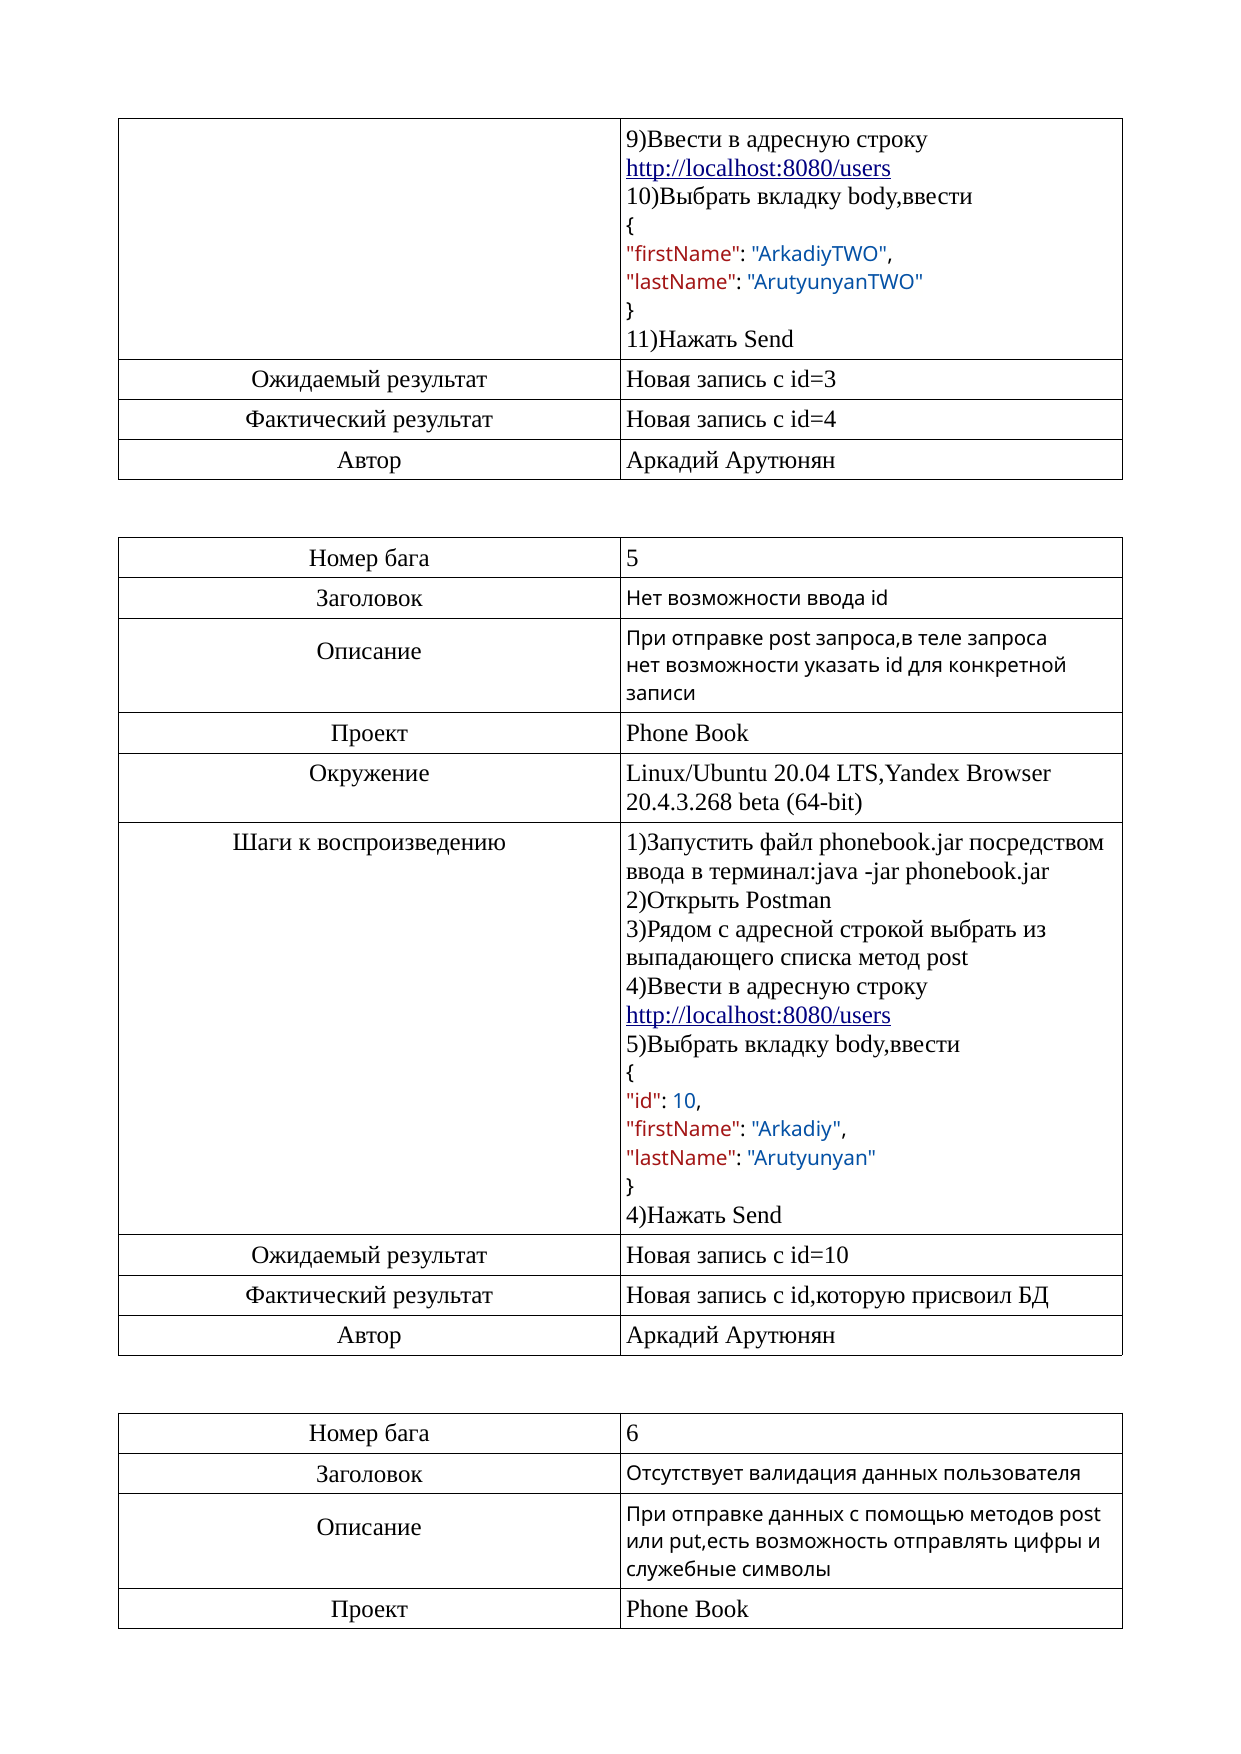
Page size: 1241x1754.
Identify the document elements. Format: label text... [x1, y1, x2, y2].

table_cell При отправке post запроса,в теле запроса нет возможности указать id для конкретной записи [621, 619, 1122, 712]
table_cell [119, 119, 620, 358]
table_cell Заголовок [119, 1454, 620, 1493]
table_cell Заголовок [119, 578, 620, 618]
table_cell Phone Book [621, 713, 1122, 753]
table_header 6 [621, 1414, 1122, 1453]
table_cell Фактический результат [119, 400, 620, 439]
table_cell Отсутствует валидация данных пользователя [621, 1454, 1122, 1493]
table_cell Phone Book [621, 1589, 1122, 1628]
table_cell Шаги к воспроизведению [119, 823, 620, 1234]
table_cell Новая запись с id=4 [621, 400, 1122, 439]
table_cell Ожидаемый результат [119, 1235, 620, 1274]
table_cell Автор [119, 440, 620, 479]
table_header Номер бага [119, 1414, 620, 1453]
table_cell Окружение [119, 754, 620, 822]
table_cell Новая запись с id=3 [621, 360, 1122, 399]
table_cell Описание [119, 619, 620, 712]
table_cell Фактический результат [119, 1276, 620, 1315]
table_cell 1)Запустить файл phonebook.jar посредством ввода в терминал:java -jar phonebook.jar 2)Открыть Postman 3)Рядом с адресной строкой выбрать из выпадающего списка метод post 4)Ввести в адресную строку http://localhost:8080/users 5)Выбрать вкладку body,ввести { "id": 10, "firstName": "Arkadiy", "lastName": "Arutyunyan" } 4)Нажать Send [621, 823, 1122, 1234]
table_cell Проект [119, 713, 620, 753]
table_cell 9)Ввести в адресную строку http://localhost:8080/users 10)Выбрать вкладку body,ввести { "firstName": "ArkadiyTWO", "lastName": "ArutyunyanTWO" } 11)Нажать Send [621, 119, 1122, 358]
table_cell Linux/Ubuntu 20.04 LTS,Yandex Browser 20.4.3.268 beta (64-bit) [621, 754, 1122, 822]
table_cell Описание [119, 1494, 620, 1588]
table_header 5 [621, 538, 1122, 577]
table_cell Новая запись с id=10 [621, 1235, 1122, 1274]
table_cell Новая запись с id,которую присвоил БД [621, 1276, 1122, 1315]
table_cell Нет возможности ввода id [621, 578, 1122, 618]
table_cell Проект [119, 1589, 620, 1628]
table_header Номер бага [119, 538, 620, 577]
table_cell Аркадий Арутюнян [621, 1316, 1122, 1355]
table_cell Аркадий Арутюнян [621, 440, 1122, 479]
table_cell Ожидаемый результат [119, 360, 620, 399]
table_cell Автор [119, 1316, 620, 1355]
table_cell При отправке данных с помощью методов post или put,есть возможность отправлять цифры и служебные символы [621, 1494, 1122, 1588]
